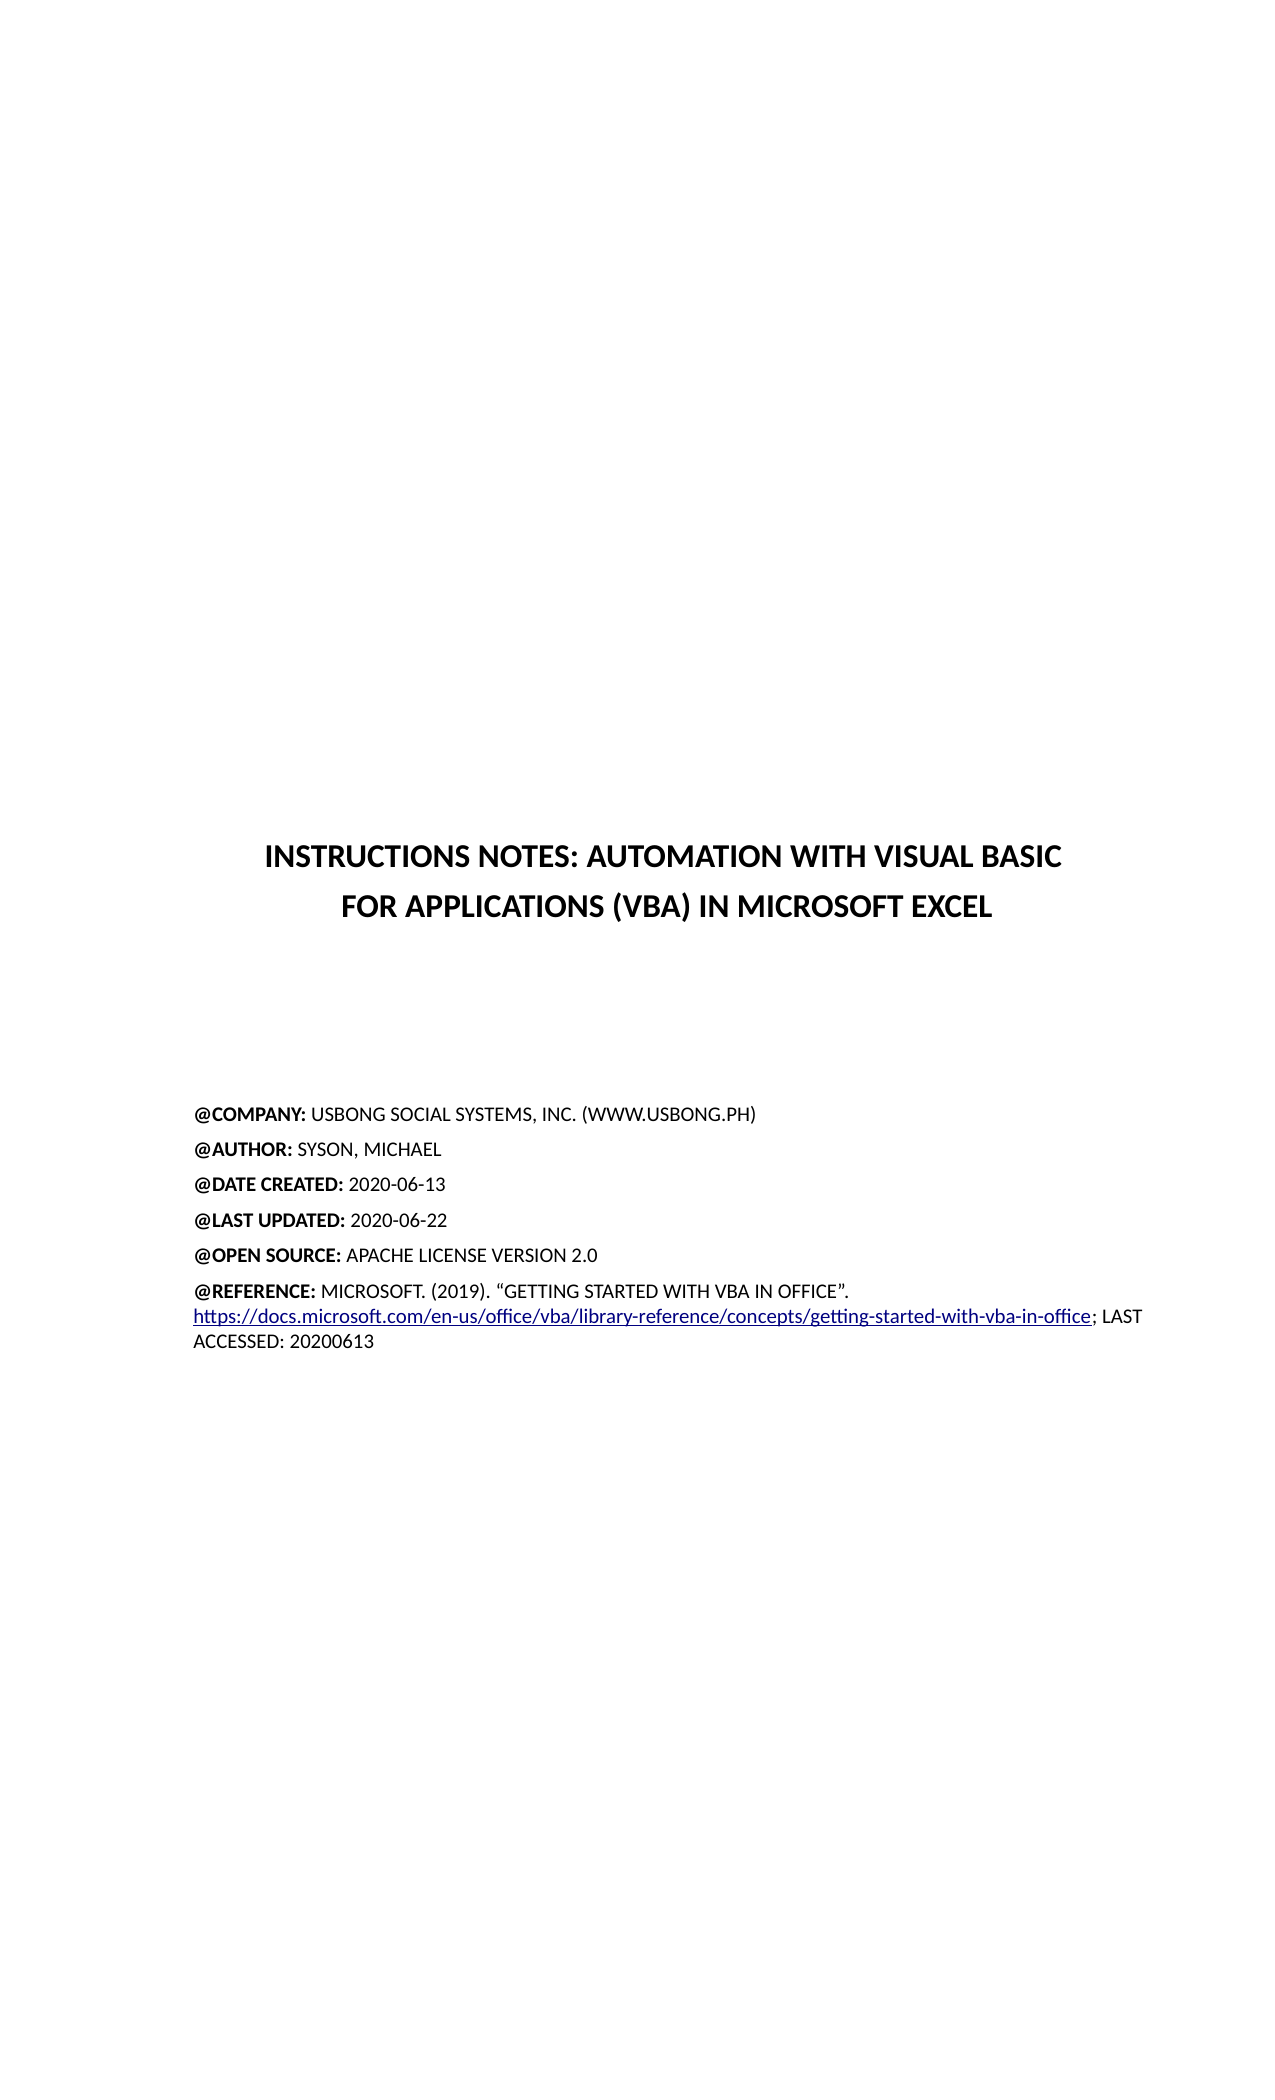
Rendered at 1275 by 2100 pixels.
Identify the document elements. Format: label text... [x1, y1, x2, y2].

text @AUTHOR: SYSON, MICHAEL [193, 1136, 1216, 1162]
text @DATE CREATED: 2020-06-13 [193, 1172, 1216, 1197]
text @LAST UPDATED: 2020-06-22 [193, 1207, 1216, 1232]
text FOR APPLICATIONS (VBA) IN MICROSOFT EXCEL [118, 885, 1216, 926]
text @OPEN SOURCE: APACHE LICENSE VERSION 2.0 [193, 1242, 1216, 1268]
text @REFERENCE: MICROSOFT. (2019). “GETTING STARTED WITH VBA IN OFFICE”. https://docs.microsoft.com/en-us/office/vba/library-reference/concepts/getting-started-with-vba-in-office; LAST ACCESSED: 20200613 [193, 1278, 1216, 1354]
text INSTRUCTIONS NOTES: AUTOMATION WITH VISUAL BASIC [118, 835, 1216, 875]
text @COMPANY: USBONG SOCIAL SYSTEMS, INC. (WWW.USBONG.PH) [193, 1101, 1216, 1126]
